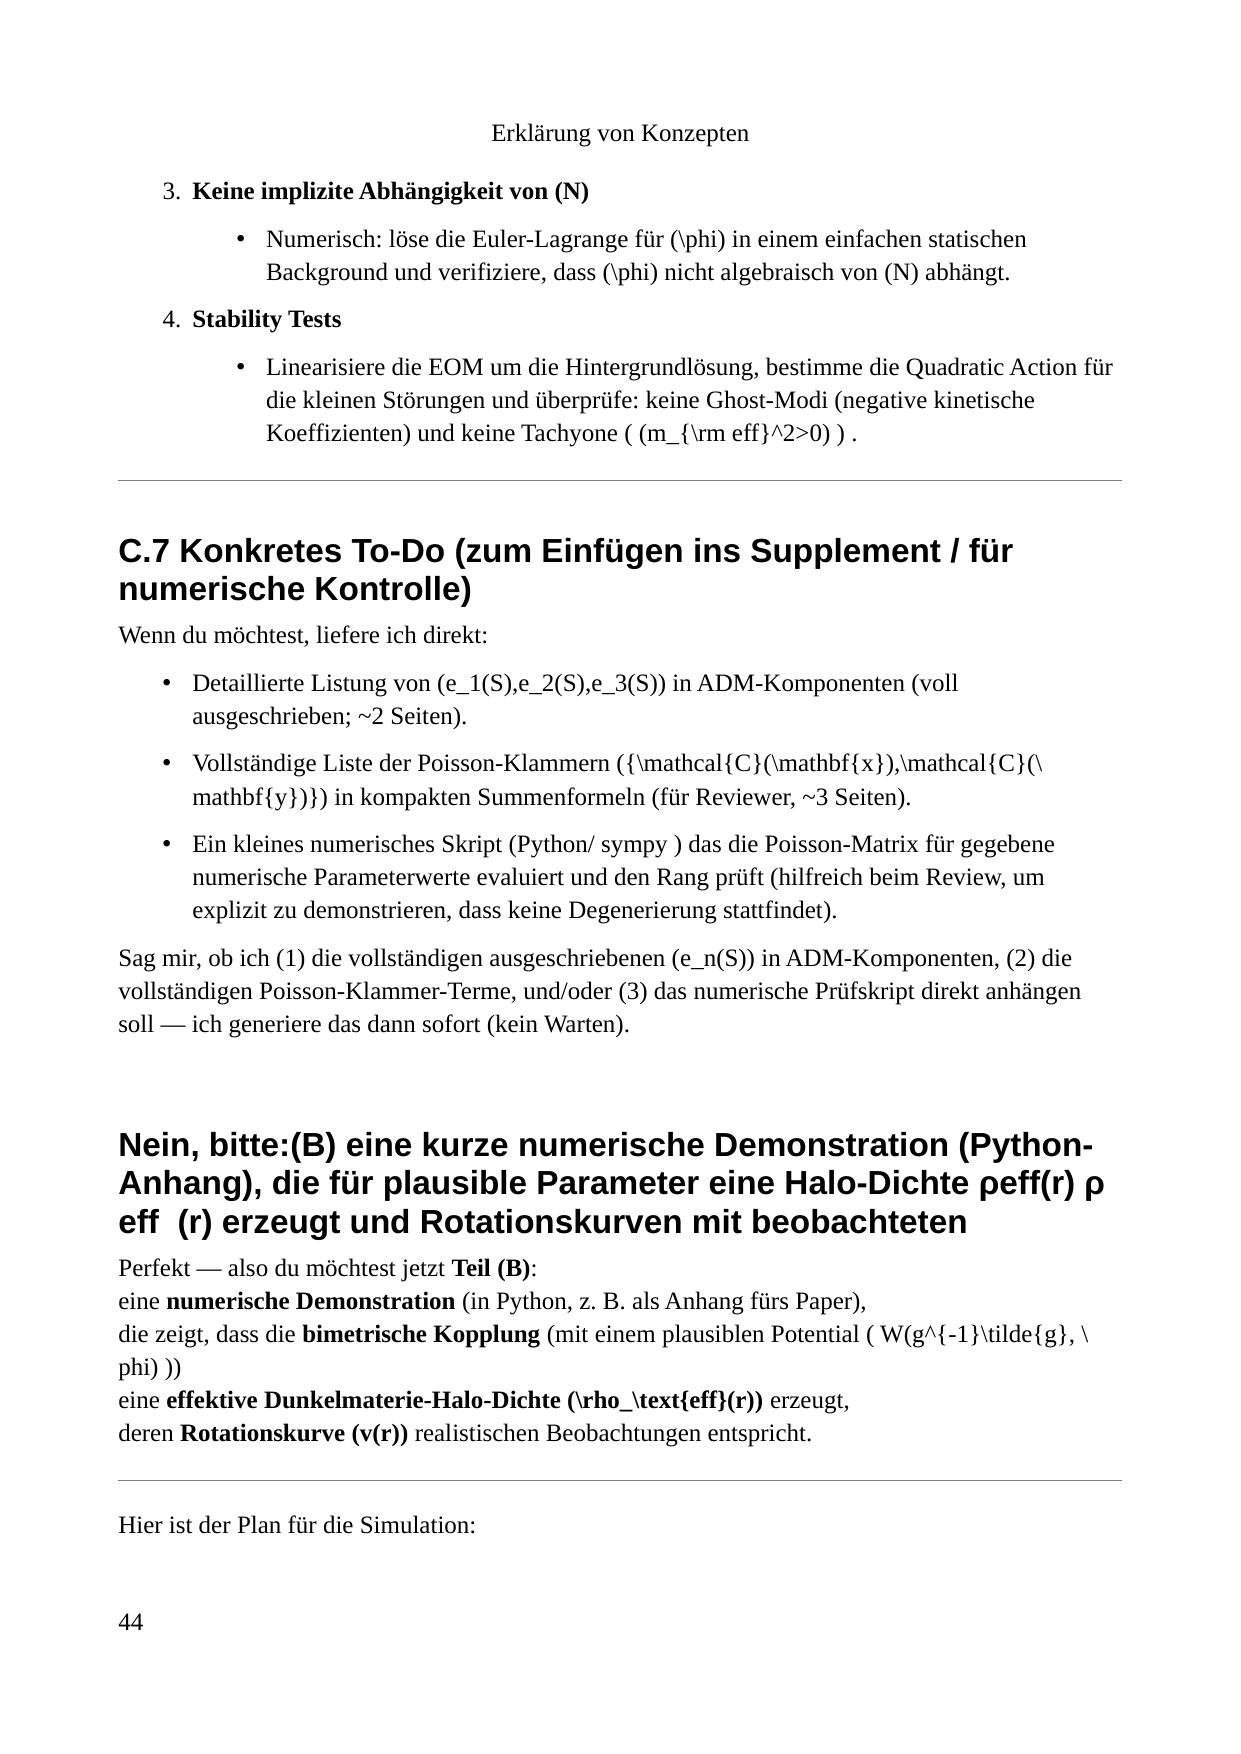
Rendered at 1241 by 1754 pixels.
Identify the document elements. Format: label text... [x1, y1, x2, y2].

text Hier ist der Plan für die Simulation: [118, 1510, 1122, 1538]
subtitle C.7 Konkretes To-Do (zum Einfügen ins Supplement / für numerische Kontrolle) [118, 531, 1122, 608]
text Sag mir, ob ich (1) die vollständigen ausgeschriebenen (e_n(S)) in ADM-Komponenten, (2) die vollständigen Poisson-Klammer-Terme, und/oder (3) das numerische Prüfskript direkt anhängen soll — ich generiere das dann sofort (kein Warten). [118, 943, 1122, 1038]
text Wenn du möchtest, liefere ich direkt: [118, 620, 1122, 649]
list Ein kleines numerisches Skript (Python/ sympy ) das die Poisson-Matrix für gegebene numerische Parameterwerte evaluiert und den Rang prüft (hilfreich beim Review, um explizit zu demonstrieren, dass keine Degenerierung stattfindet). [162, 829, 1122, 924]
list Numerisch: löse die Euler-Lagrange für (\phi) in einem einfachen statischen Background und verifiziere, dass (\phi) nicht algebraisch von (N) abhängt. [236, 224, 1122, 286]
list Detaillierte Listung von (e_1(S),e_2(S),e_3(S)) in ADM-Komponenten (voll ausgeschrieben; ~2 Seiten). [162, 668, 1122, 730]
list Keine implizite Abhängigkeit von (N) [162, 176, 1122, 205]
list Vollständige Liste der Poisson-Klammern ({\mathcal{C}(\mathbf{x}),\mathcal{C}(\mathbf{y})}) in kompakten Summenformeln (für Reviewer, ~3 Seiten). [162, 748, 1122, 810]
text Perfekt — also du möchtest jetzt Teil (B): eine numerische Demonstration (in Python, z. B. als Anhang fürs Paper), die zeigt, dass die bimetrische Kopplung (mit einem plausiblen Potential ( W(g^{-1}\tilde{g}, \phi) )) eine effektive Dunkelmaterie-Halo-Dichte (\rho_\text{eff}(r)) erzeugt, deren Rotationskurve (v(r)) realistischen Beobachtungen entspricht. [118, 1253, 1122, 1447]
list Stability Tests [162, 304, 1122, 333]
list Linearisiere die EOM um die Hintergrundlösung, bestimme die Quadratic Action für die kleinen Störungen und überprüfe: keine Ghost-Modi (negative kinetische Koeffizienten) und keine Tachyone ( (m_{\rm eff}^2>0) ) . [236, 352, 1122, 447]
subtitle Nein, bitte:(B) eine kurze numerische Demonstration (Python-Anhang), die für plausible Parameter eine Halo-Dichte ρeff(r) ρ eff ​ (r) erzeugt und Rotationskurven mit beobachteten [118, 1125, 1122, 1240]
